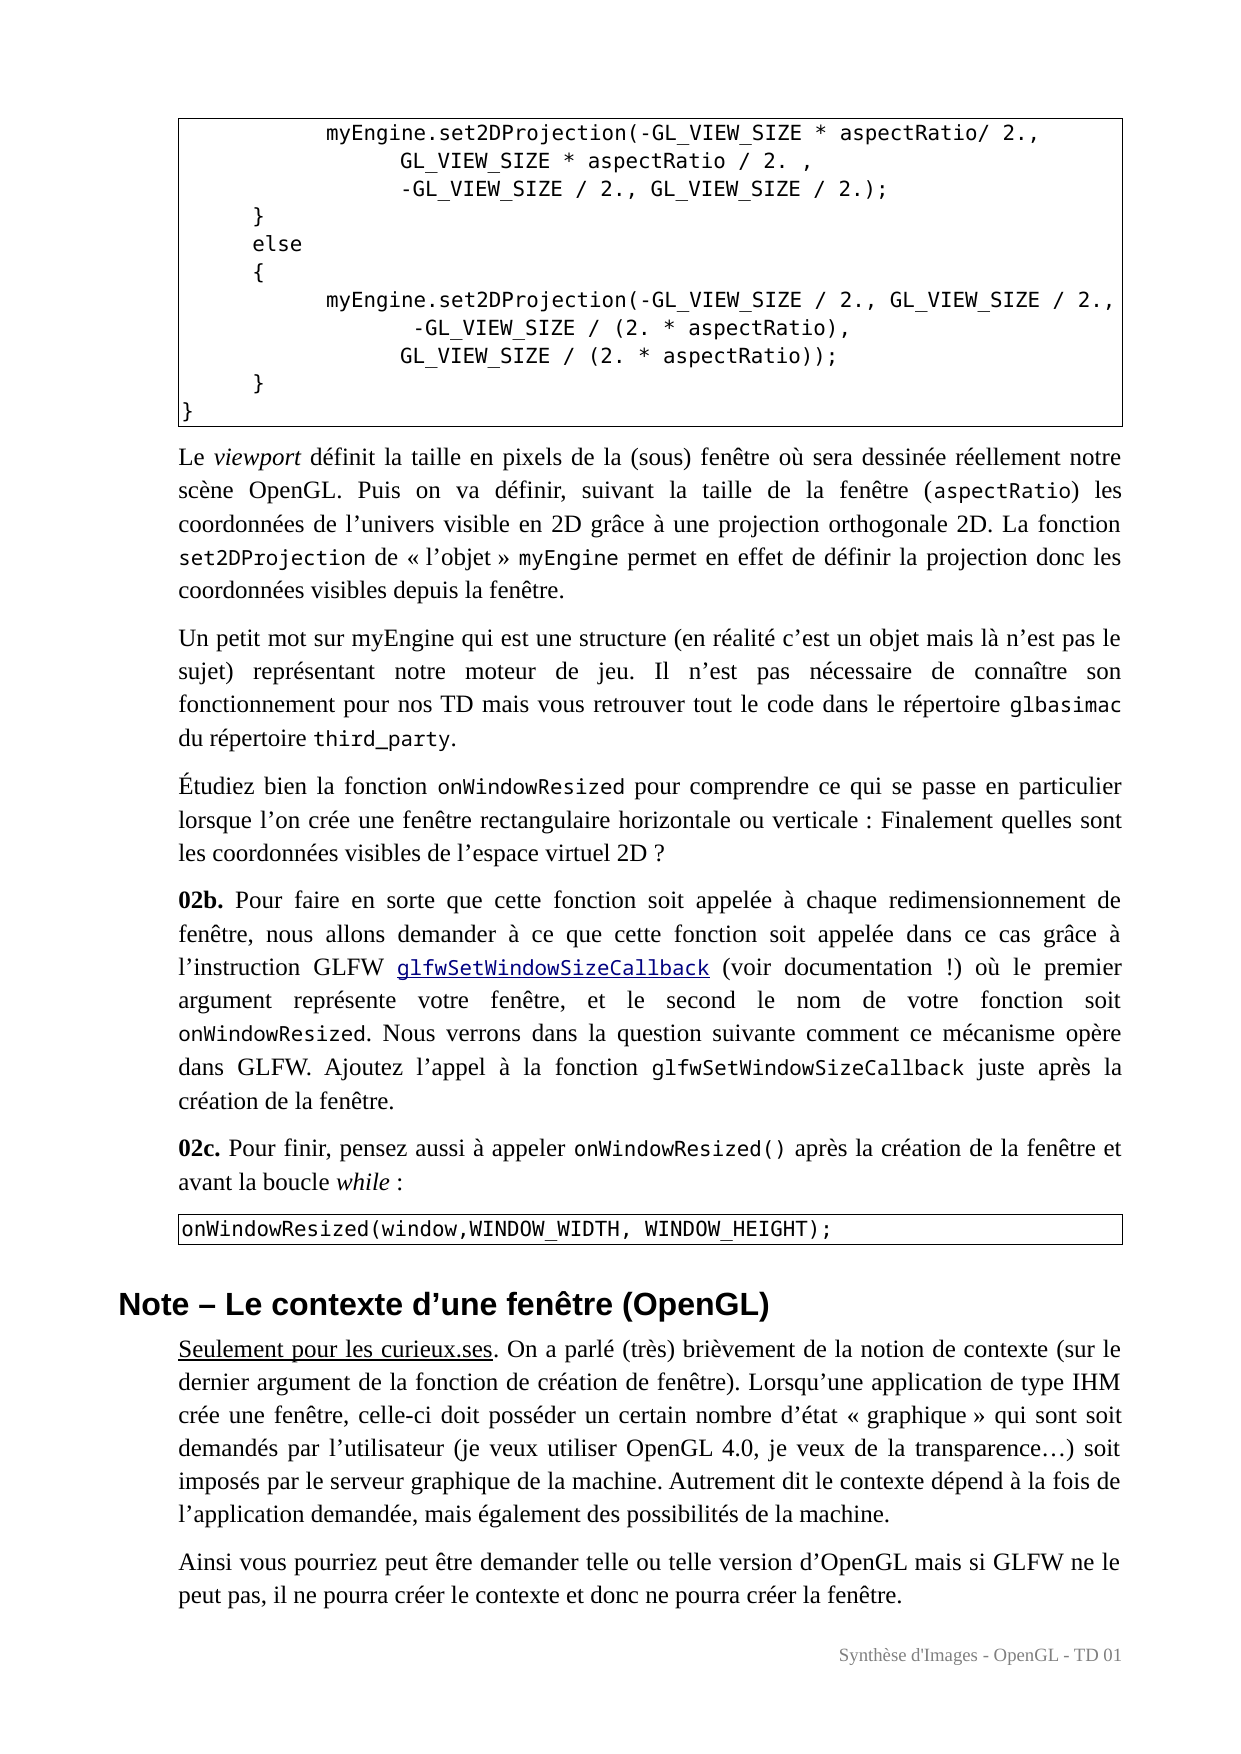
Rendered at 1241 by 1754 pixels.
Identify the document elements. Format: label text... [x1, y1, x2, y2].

text Un petit mot sur myEngine qui est une structure (en réalité c’est un objet mais là n’est pas le sujet) représentant notre moteur de jeu. Il n’est pas nécessaire de connaître son fonctionnement pour nos TD mais vous retrouver tout le code dans le répertoire glbasimac du répertoire third_party. [178, 623, 1122, 752]
text Étudiez bien la fonction onWindowResized pour comprendre ce qui se passe en particulier lorsque l’on crée une fenêtre rectangulaire horizontale ou verticale : Finalement quelles sont les coordonnées visibles de l’espace virtuel 2D ? [178, 771, 1122, 867]
text 02b. Pour faire en sorte que cette fonction soit appelée à chaque redimensionnement de fenêtre, nous allons demander à ce que cette fonction soit appelée dans ce cas grâce à l’instruction GLFW glfwSetWindowSizeCallback (voir documentation !) où le premier argument représente votre fenêtre, et le second le nom de votre fonction soit onWindowResized. Nous verrons dans la question suivante comment ce mécanisme opère dans GLFW. Ajoutez l’appel à la fonction glfwSetWindowSizeCallback juste après la création de la fenêtre. [178, 886, 1122, 1115]
text Seulement pour les curieux.ses. On a parlé (très) brièvement de la notion de contexte (sur le dernier argument de la fonction de création de fenêtre). Lorsqu’une application de type IHM crée une fenêtre, celle-ci doit posséder un certain nombre d’état « graphique » qui sont soit demandés par l’utilisateur (je veux utiliser OpenGL 4.0, je veux de la transparence…) soit imposés par le serveur graphique de la machine. Autrement dit le contexte dépend à la fois de l’application demandée, mais également des possibilités de la machine. [178, 1334, 1122, 1528]
text onWindowResized(window,WINDOW_WIDTH, WINDOW_HEIGHT); [179, 1215, 1122, 1244]
text 02c. Pour finir, pensez aussi à appeler onWindowResized() après la création de la fenêtre et avant la boucle while : [178, 1133, 1122, 1195]
text Le viewport définit la taille en pixels de la (sous) fenêtre où sera dessinée réellement notre scène OpenGL. Puis on va définir, suivant la taille de la fenêtre (aspectRatio) les coordonnées de l’univers visible en 2D grâce à une projection orthogonale 2D. La fonction set2DProjection de « l’objet » myEngine permet en effet de définir la projection donc les coordonnées visibles depuis la fenêtre. [178, 442, 1122, 604]
subtitle Note – Le contexte d’une fenêtre (OpenGL) [118, 1285, 1122, 1322]
text myEngine.set2DProjection(-GL_VIEW_SIZE * aspectRatio/ 2., GL_VIEW_SIZE * aspectRatio / 2. , -GL_VIEW_SIZE / 2., GL_VIEW_SIZE / 2.); } else { myEngine.set2DProjection(-GL_VIEW_SIZE / 2., GL_VIEW_SIZE / 2., -GL_VIEW_SIZE / (2. * aspectRatio), GL_VIEW_SIZE / (2. * aspectRatio)); } } [179, 119, 1122, 426]
text Ainsi vous pourriez peut être demander telle ou telle version d’OpenGL mais si GLFW ne le peut pas, il ne pourra créer le contexte et donc ne pourra créer la fenêtre. [178, 1547, 1122, 1609]
